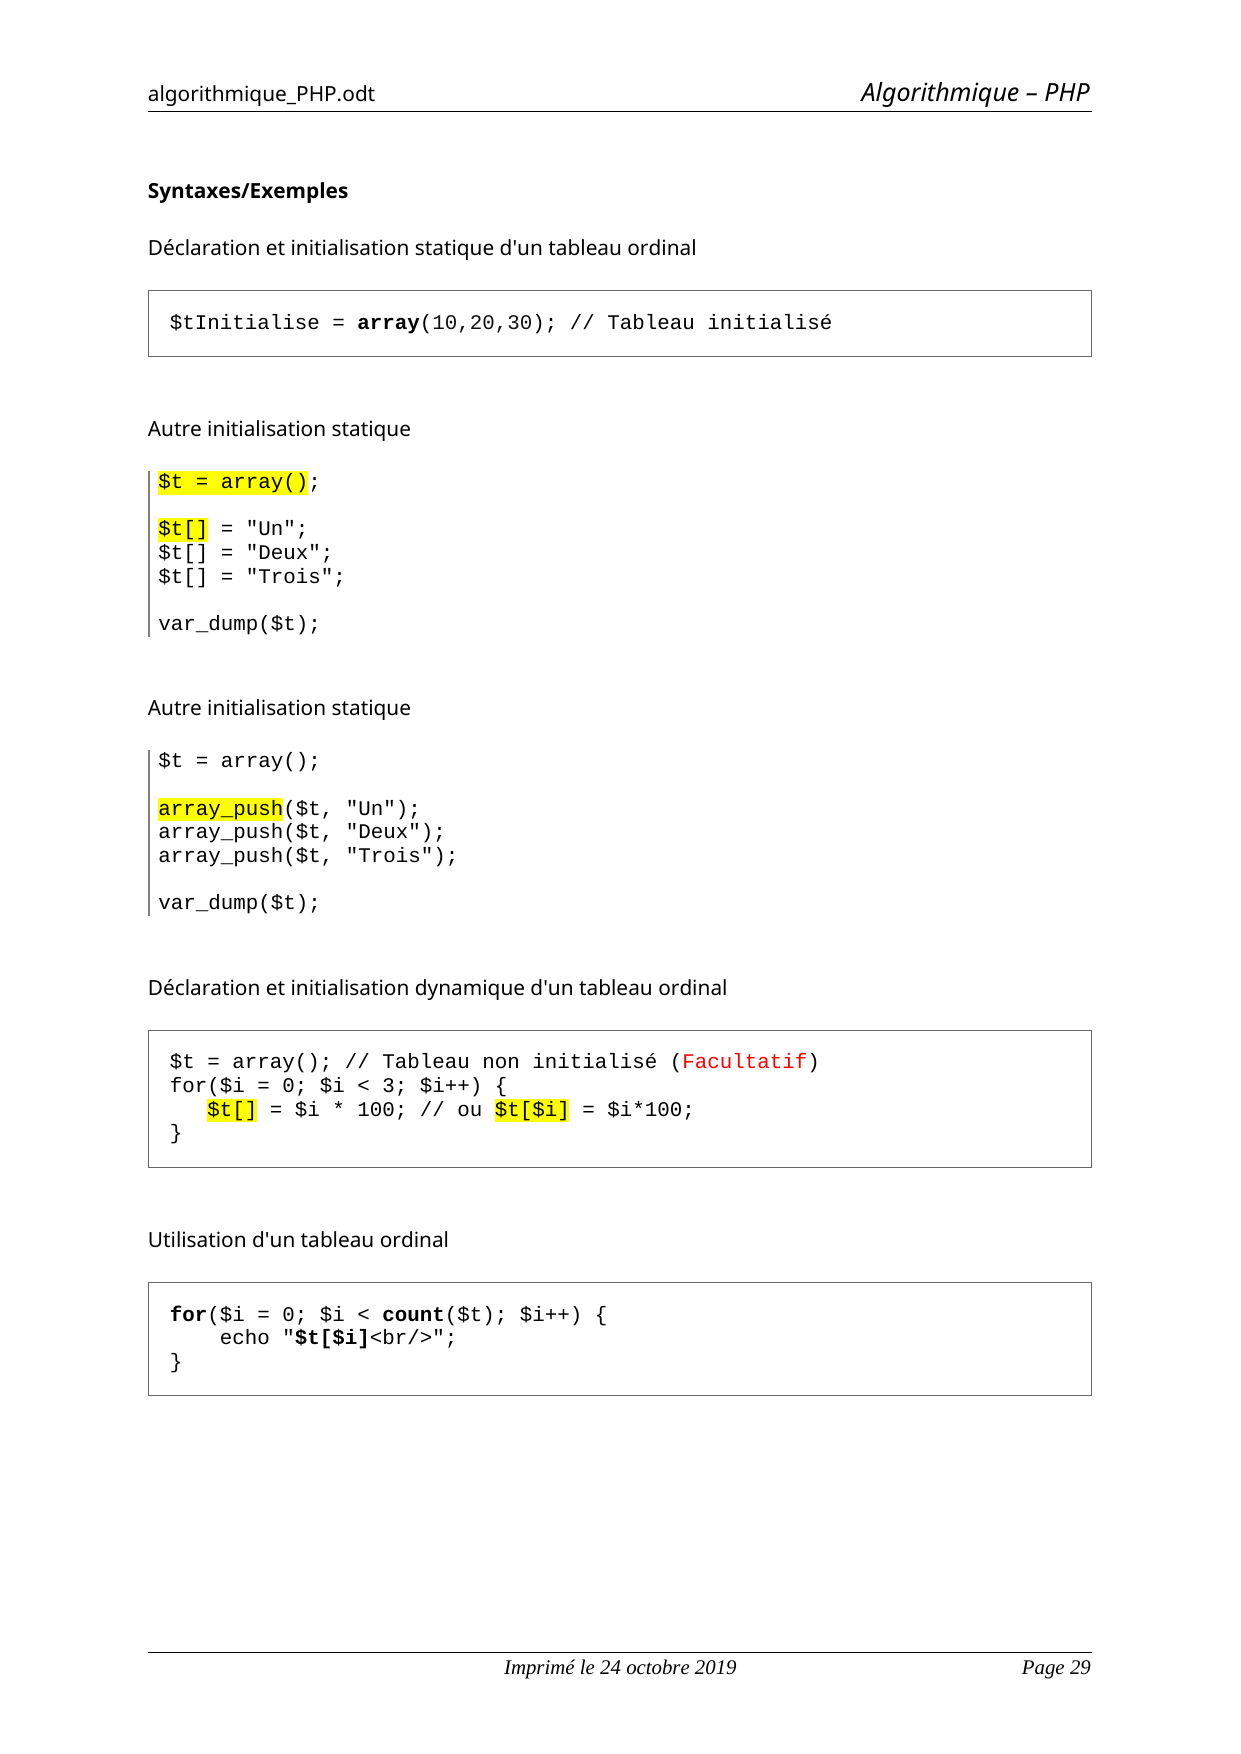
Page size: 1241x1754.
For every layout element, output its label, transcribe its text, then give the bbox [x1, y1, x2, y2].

text Utilisation d'un tableau ordinal [148, 1225, 1092, 1253]
text $t[] = "Deux"; [150, 542, 1092, 566]
text for($i = 0; $i < count($t); $i++) { [149, 1283, 1091, 1305]
text Déclaration et initialisation dynamique d'un tableau ordinal [148, 973, 1092, 1001]
text $t[] = $i * 100; // ou $t[$i] = $i*100; [149, 1077, 1091, 1101]
text Déclaration et initialisation statique d'un tableau ordinal [148, 233, 1092, 261]
text array_push($t, "Deux"); [150, 821, 1092, 845]
text Syntaxes/Exemples [148, 176, 1092, 204]
text Autre initialisation statique [148, 414, 1092, 443]
text $t[] = "Trois"; [150, 566, 1092, 589]
text $t = array(); [150, 471, 1092, 495]
text var_dump($t); [150, 892, 1092, 916]
text $t = array(); // Tableau non initialisé (Facultatif) [149, 1031, 1091, 1053]
text $tInitialise = array(10,20,30); // Tableau initialisé [149, 291, 1091, 356]
text echo "$t[$i]<br/>"; [149, 1305, 1091, 1329]
text array_push($t, "Trois"); [150, 845, 1092, 868]
text $t[] = "Un"; [150, 518, 1092, 542]
text var_dump($t); [150, 613, 1092, 637]
text Autre initialisation statique [148, 693, 1092, 722]
text for($i = 0; $i < 3; $i++) { [149, 1053, 1091, 1077]
text } [149, 1101, 1091, 1167]
text } [149, 1329, 1091, 1395]
text array_push($t, "Un"); [150, 798, 1092, 821]
text $t = array(); [150, 750, 1092, 774]
